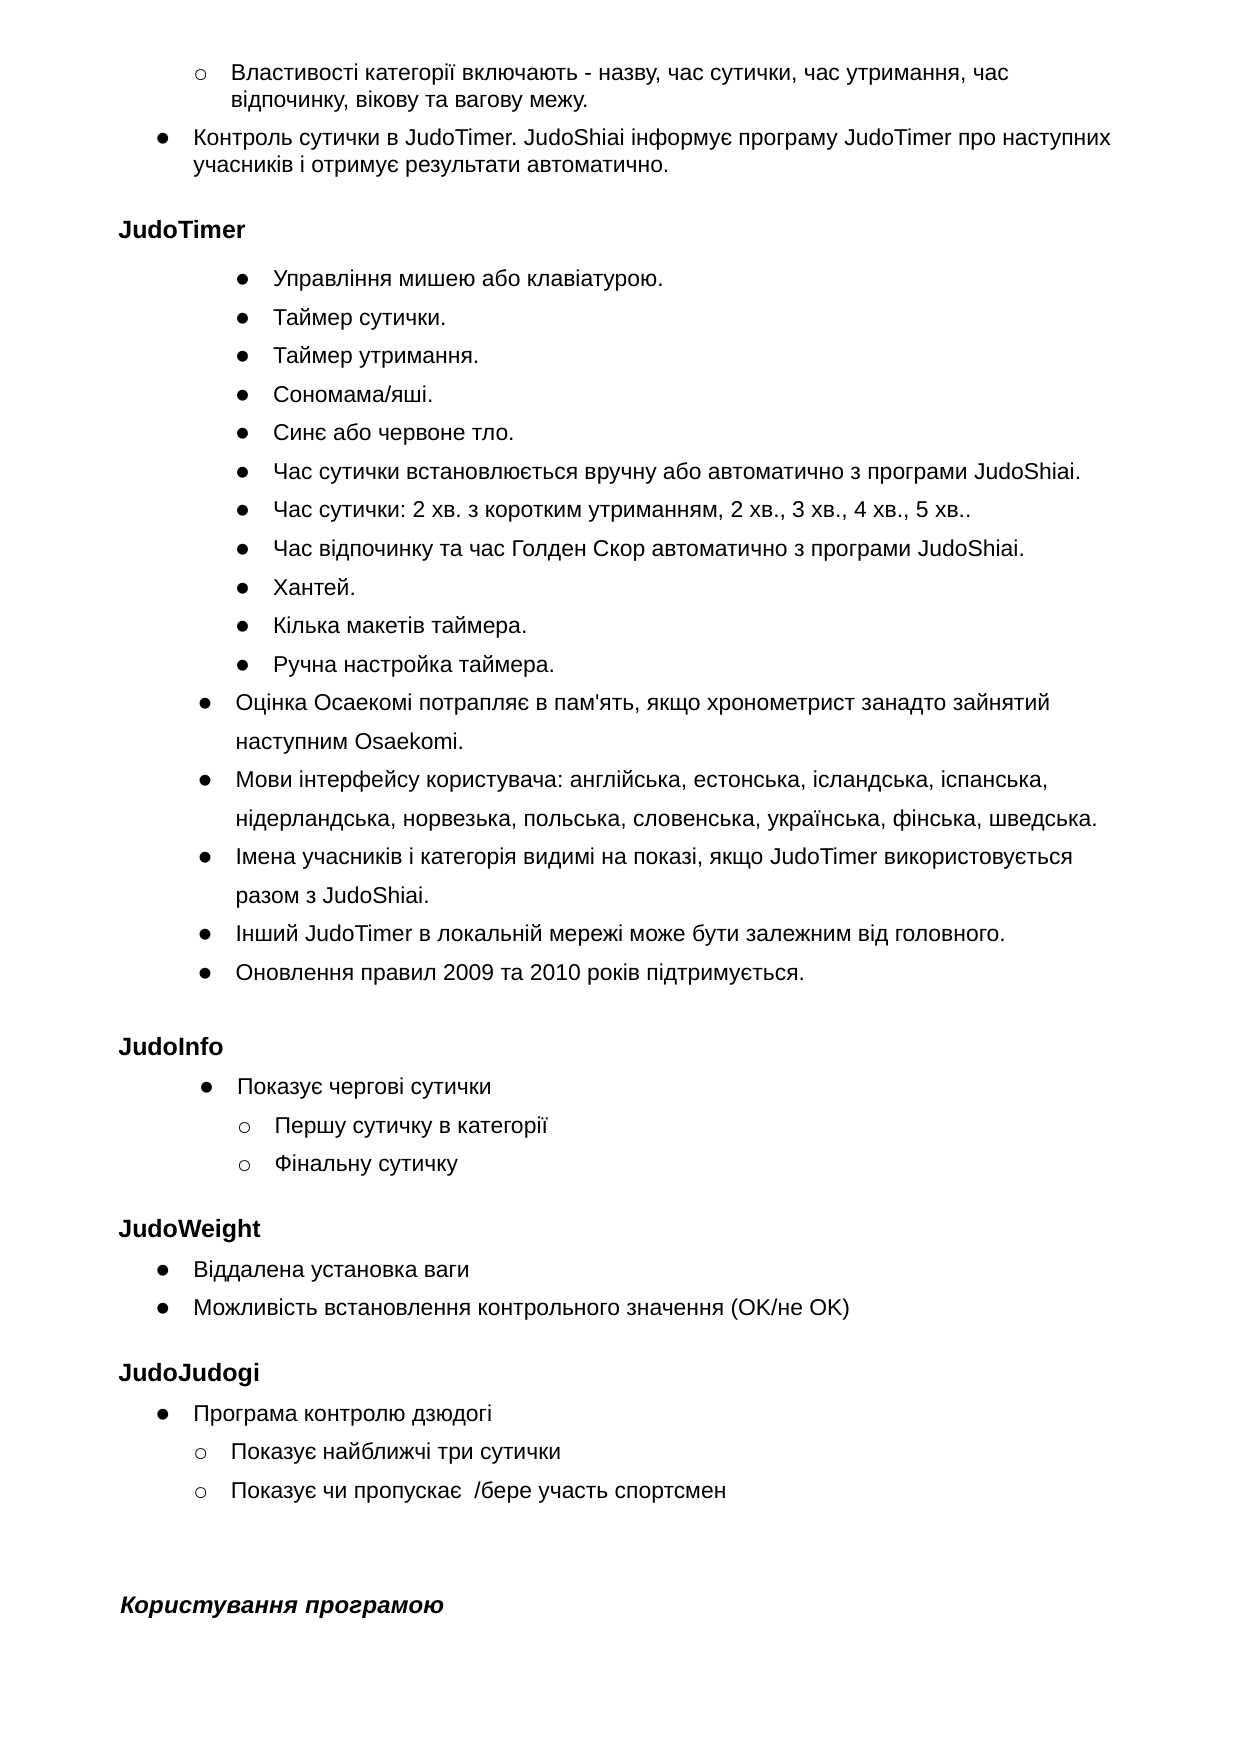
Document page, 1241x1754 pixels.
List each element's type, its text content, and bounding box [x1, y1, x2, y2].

list Час відпочинку та час Голден Скор автоматично з програми JudoShiai. [235, 526, 1122, 564]
subtitle JudoTimer [118, 214, 1122, 243]
list Властивості категорії включають - назву, час сутички, час утримання, час відпочинку, вікову та вагову межу. [193, 59, 1122, 112]
list Оцінка Oсаекомі потрапляє в пам'ять, якщо хронометрист занадто зайнятий наступним Osaekomi. [198, 680, 1122, 757]
list Оновлення правил 2009 та 2010 років підтримується. [198, 949, 1122, 988]
text Користування програмою [120, 1594, 1122, 1618]
list Час сутички встановлюється вручну або автоматично з програми JudoShiai. [235, 448, 1122, 487]
list Програма контролю дзюдогі [156, 1399, 1122, 1426]
list Таймер утримання. [235, 333, 1122, 371]
list Показує чи пропускає /бере участь спортсмен [193, 1477, 1122, 1503]
list Показує чергові сутички [199, 1073, 1122, 1099]
list Синє або червоне тло. [235, 410, 1122, 448]
list Фінальну сутичку [237, 1150, 1122, 1177]
list Хантей. [235, 564, 1122, 603]
list Контроль сутички в JudoTimer. JudoShiai інформує програму JudoTimer про наступних учасників і отримує результати автоматично. [156, 124, 1122, 177]
list Кілька макетів таймера. [235, 603, 1122, 641]
list Можливість встановлення контрольного значення (OK/не OK) [156, 1294, 1122, 1321]
subtitle JudoWeight [118, 1214, 1122, 1243]
list Першу сутичку в категорії [237, 1112, 1122, 1138]
subtitle JudoJudogi [118, 1358, 1122, 1387]
list Час сутички: 2 хв. з коротким утриманням, 2 хв., 3 хв., 4 хв., 5 хв.. [235, 487, 1122, 526]
list Сономама/яші. [235, 371, 1122, 410]
list Ручна настройка таймера. [235, 641, 1122, 680]
list Показує найближчі три сутички [193, 1438, 1122, 1465]
subtitle JudoInfo [118, 1031, 1122, 1060]
list Управління мишею або клавіатурою. [235, 256, 1122, 294]
list Віддалена установка ваги [156, 1256, 1122, 1282]
list Інший JudoTimer в локальній мережі може бути залежним від головного. [198, 911, 1122, 949]
list Імена учасників і категорія видимі на показі, якщо JudoTimer використовується разом з JudoShiai. [198, 834, 1122, 911]
list Таймер сутички. [235, 294, 1122, 333]
list Мови інтерфейсу користувача: англійська, естонська, ісландська, іспанська, нідерландська, норвезька, польська, словенська, українська, фінська, шведська. [198, 757, 1122, 834]
